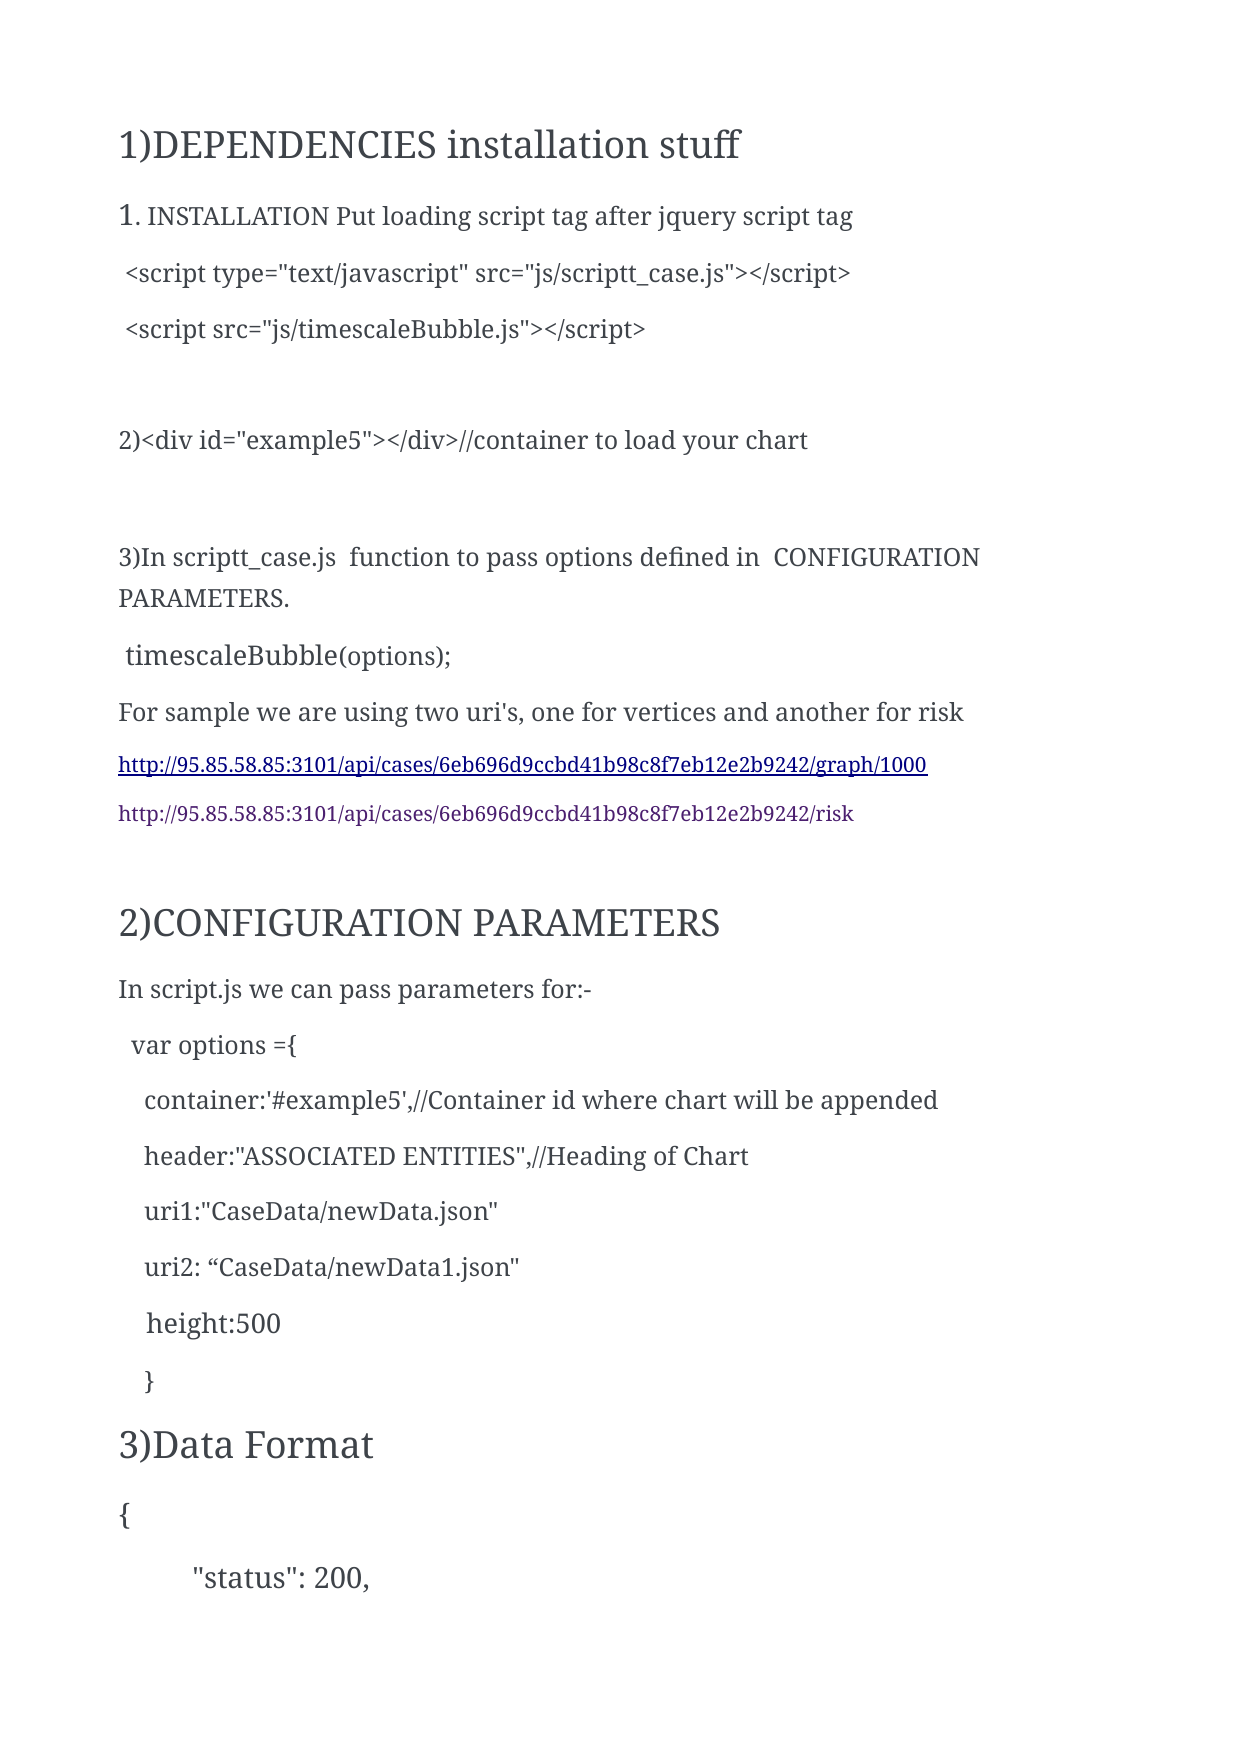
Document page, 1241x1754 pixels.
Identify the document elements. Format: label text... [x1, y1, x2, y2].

text For sample we are using two uri's, one for vertices and another for risk [118, 695, 1122, 729]
text <script src="js/timescaleBubble.js"></script> [118, 312, 1122, 346]
text 1. INSTALLATION Put loading script tag after jquery script tag [118, 194, 1122, 234]
text 1)DEPENDENCIES installation stuff [118, 118, 1122, 169]
text http://95.85.58.85:3101/api/cases/6eb696d9ccbd41b98c8f7eb12e2b9242/risk [118, 799, 1122, 827]
text In script.js we can pass parameters for:- [118, 972, 1122, 1006]
text 2)<div id="example5"></div>//container to load your chart [118, 422, 1122, 456]
text header:"ASSOCIATED ENTITIES",//Heading of Chart [118, 1138, 1122, 1172]
text uri1:"CaseData/newData.json" [118, 1194, 1122, 1228]
text var options ={ [118, 1028, 1122, 1062]
text <script type="text/javascript" src="js/scriptt_case.js"></script> [118, 256, 1122, 290]
text http://95.85.58.85:3101/api/cases/6eb696d9ccbd41b98c8f7eb12e2b9242/graph/1000 [118, 750, 1122, 779]
text 3)In scriptt_case.js function to pass options defined in CONFIGURATION PARAMETERS. [118, 540, 1122, 615]
text timescaleBubble(options); [118, 636, 1122, 673]
text 3)Data Format [118, 1419, 1122, 1470]
text "status": 200, [118, 1557, 1122, 1597]
text } [118, 1363, 1122, 1397]
text { [118, 1495, 1122, 1534]
text 2)CONFIGURATION PARAMETERS [118, 896, 1122, 947]
text uri2: “CaseData/newData1.json" [118, 1249, 1122, 1283]
text height:500 [118, 1305, 1122, 1342]
text container:'#example5',//Container id where chart will be appended [118, 1083, 1122, 1117]
